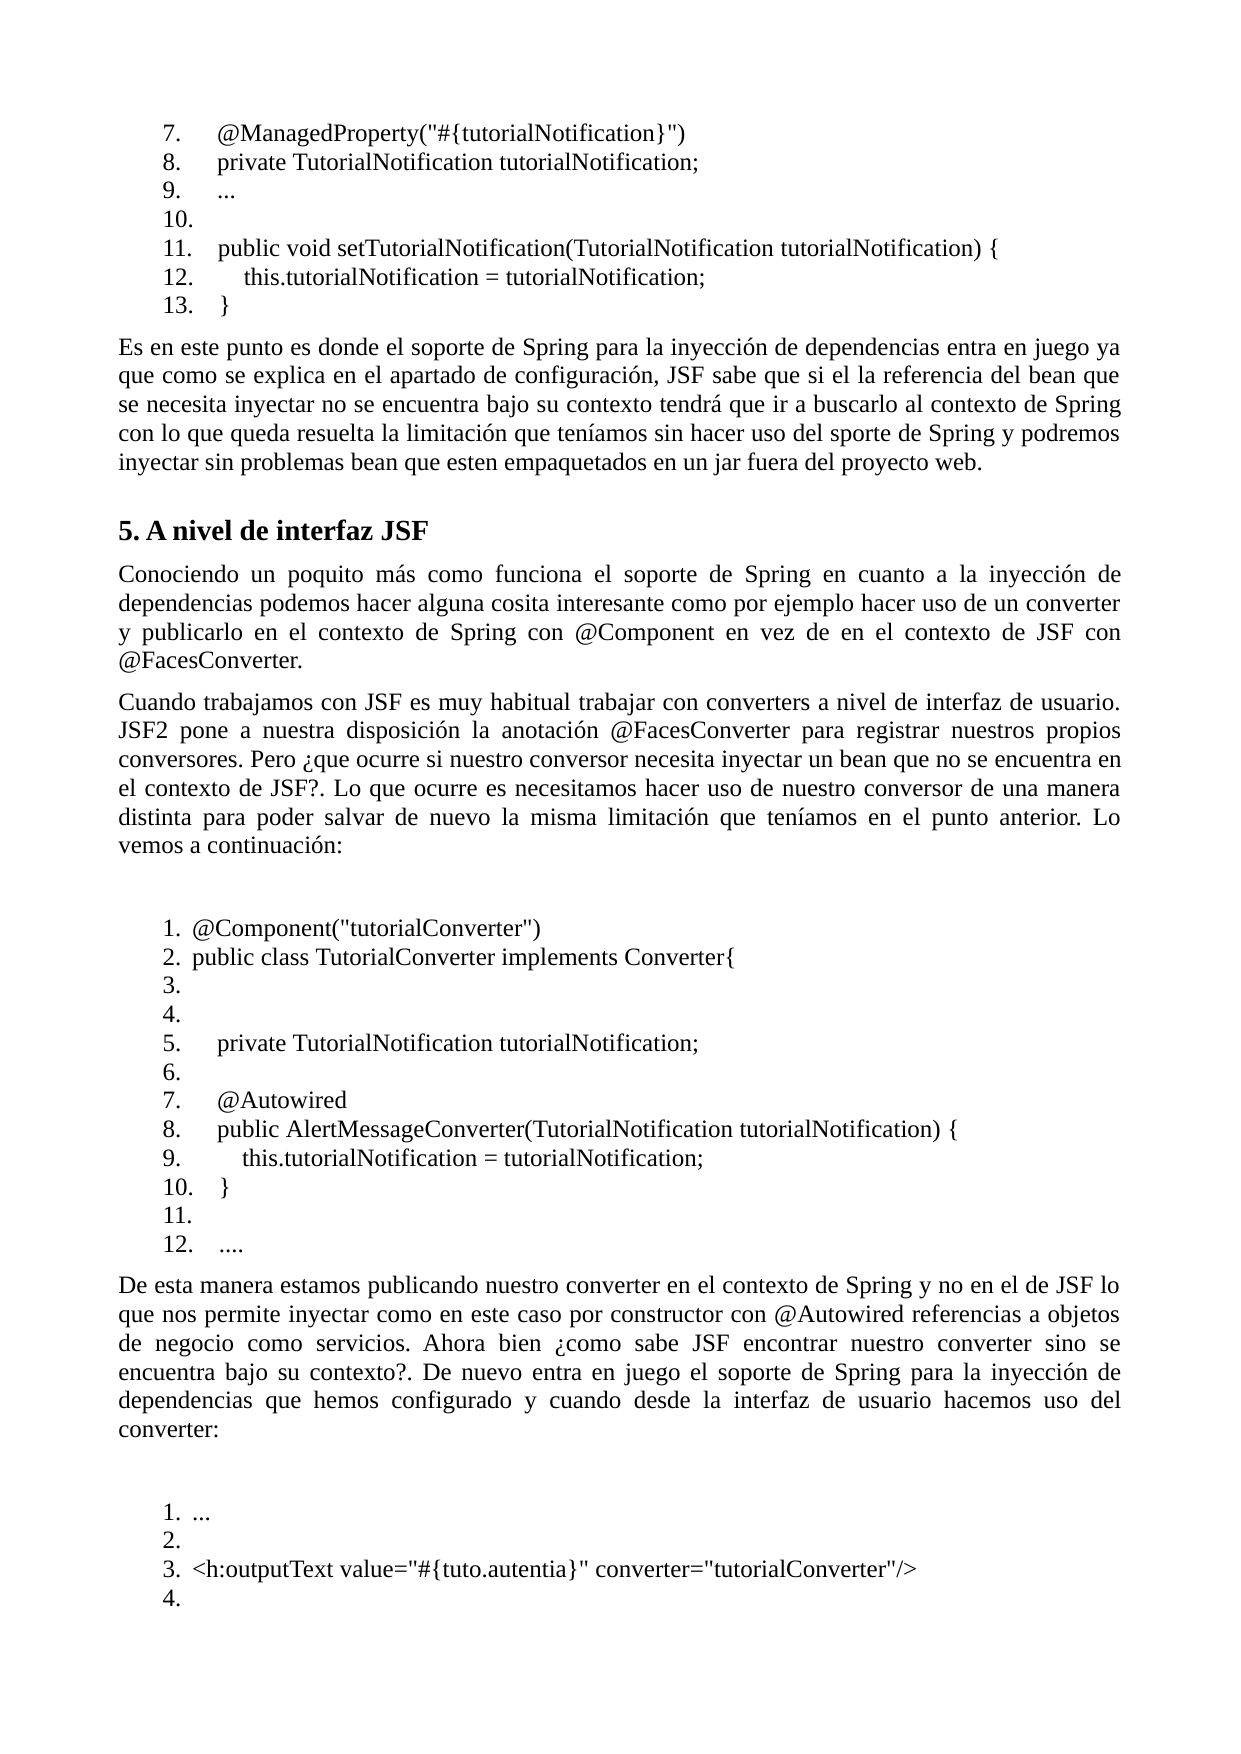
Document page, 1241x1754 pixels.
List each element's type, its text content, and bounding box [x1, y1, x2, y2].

list public AlertMessageConverter(TutorialNotification tutorialNotification) { [162, 1114, 1122, 1143]
list <h:outputText value="#{tuto.autentia}" converter="tutorialConverter"/> [162, 1554, 1122, 1583]
text Cuando trabajamos con JSF es muy habitual trabajar con converters a nivel de interfaz de usuario. JSF2 pone a nuestra disposición la anotación @FacesConverter para registrar nuestros propios conversores. Pero ¿que ocurre si nuestro conversor necesita inyectar un bean que no se encuentra en el contexto de JSF?. Lo que ocurre es necesitamos hacer uso de nuestro conversor de una manera distinta para poder salvar de nuevo la misma limitación que teníamos en el punto anterior. Lo vemos a continuación: [118, 687, 1122, 859]
list public class TutorialConverter implements Converter{ [162, 942, 1122, 970]
list public void setTutorialNotification(TutorialNotification tutorialNotification) { [162, 233, 1122, 262]
list } [162, 291, 1122, 319]
list } [162, 1172, 1122, 1200]
list @Component("tutorialConverter") [162, 913, 1122, 942]
list this.tutorialNotification = tutorialNotification; [162, 1143, 1122, 1172]
list @ManagedProperty("#{tutorialNotification}") [162, 118, 1122, 147]
list this.tutorialNotification = tutorialNotification; [162, 262, 1122, 291]
list ... [162, 1497, 1122, 1525]
list .... [162, 1229, 1122, 1258]
subtitle 5. A nivel de interfaz JSF [118, 513, 1122, 547]
text De esta manera estamos publicando nuestro converter en el contexto de Spring y no en el de JSF lo que nos permite inyectar como en este caso por constructor con @Autowired referencias a objetos de negocio como servicios. Ahora bien ¿como sabe JSF encontrar nuestro converter sino se encuentra bajo su contexto?. De nuevo entra en juego el soporte de Spring para la inyección de dependencias que hemos configurado y cuando desde la interfaz de usuario hacemos uso del converter: [118, 1270, 1122, 1443]
text Conociendo un poquito más como funciona el soporte de Spring en cuanto a la inyección de dependencias podemos hacer alguna cosita interesante como por ejemplo hacer uso de un converter y publicarlo en el contexto de Spring con @Component en vez de en el contexto de JSF con @FacesConverter. [118, 559, 1122, 674]
list ... [162, 176, 1122, 204]
list @Autowired [162, 1085, 1122, 1114]
list private TutorialNotification tutorialNotification; [162, 1028, 1122, 1057]
text Es en este punto es donde el soporte de Spring para la inyección de dependencias entra en juego ya que como se explica en el apartado de configuración, JSF sabe que si el la referencia del bean que se necesita inyectar no se encuentra bajo su contexto tendrá que ir a buscarlo al contexto de Spring con lo que queda resuelta la limitación que teníamos sin hacer uso del sporte de Spring y podremos inyectar sin problemas bean que esten empaquetados en un jar fuera del proyecto web. [118, 332, 1122, 476]
list private TutorialNotification tutorialNotification; [162, 147, 1122, 176]
